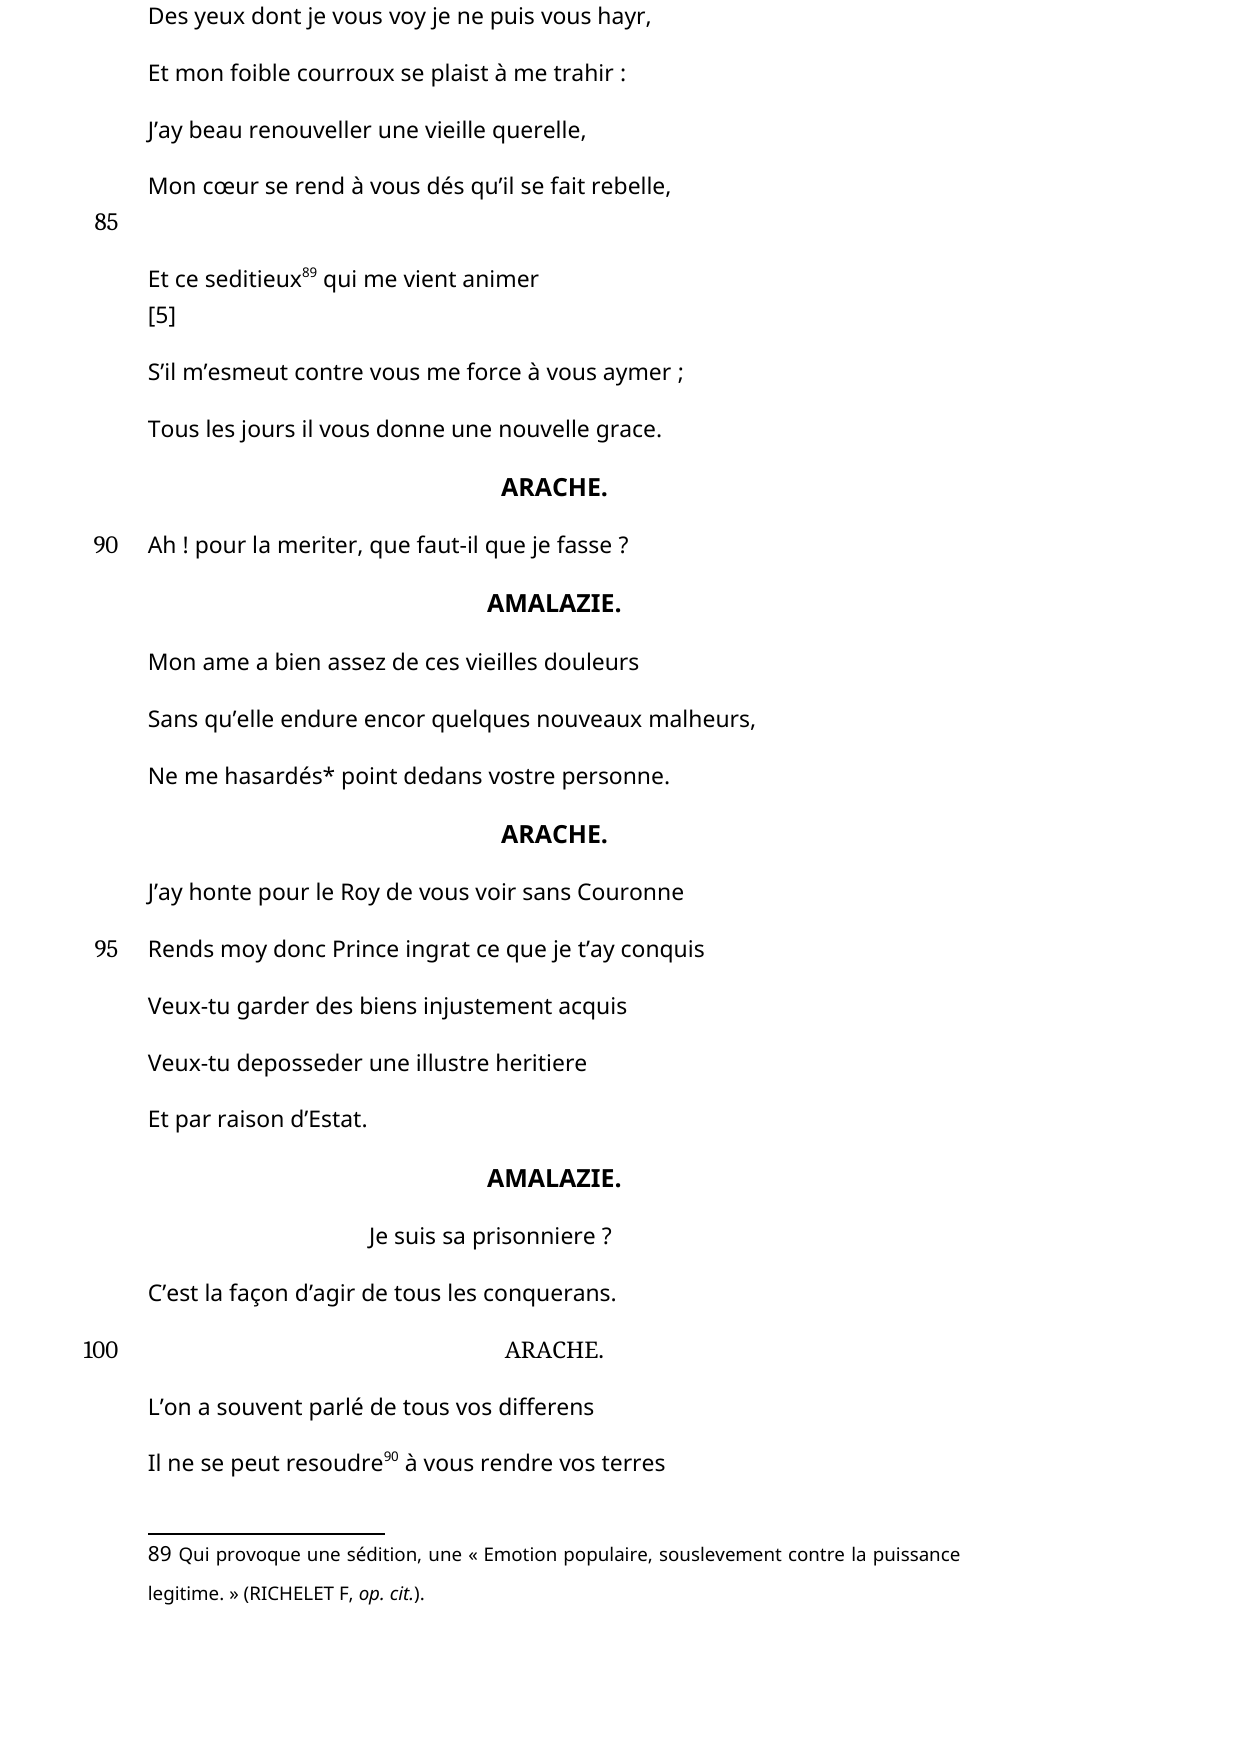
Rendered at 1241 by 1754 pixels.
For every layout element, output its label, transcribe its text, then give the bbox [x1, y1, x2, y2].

text Sans qu’elle endure encor quelques nouveaux malheurs, [148, 703, 961, 734]
text ARACHE. [148, 1334, 961, 1365]
text Veux-tu deposseder une illustre heritiere [148, 1047, 961, 1078]
text C’est la façon d’agir de tous les conquerans. [148, 1277, 961, 1308]
text Et par raison d’Estat. [148, 1103, 961, 1135]
text Mon cœur se rend à vous dés qu’il se fait rebelle, [148, 170, 961, 237]
text Veux-tu garder des biens injustement acquis [148, 990, 961, 1021]
text Je suis sa prisonniere ? [295, 1220, 961, 1251]
text AMALAZIE. [148, 1160, 961, 1194]
text Et ce seditieux qui me vient animer [5] [148, 263, 961, 330]
text Ah ! pour la meriter, que faut-il que je fasse ? [148, 529, 961, 561]
text Qui provoque une sédition, une « Emotion populaire, souslevement contre la puissance legitime. » (RICHELET F, op. cit.). [148, 1539, 961, 1606]
text ARACHE. [148, 816, 961, 850]
text AMALAZIE. [148, 586, 961, 620]
text Rends moy donc Prince ingrat ce que je t’ay conquis [148, 933, 961, 964]
text Il ne se peut resoudre à vous rendre vos terres [148, 1447, 961, 1478]
text ARACHE. [148, 469, 961, 503]
text Mon ame a bien assez de ces vieilles douleurs [148, 646, 961, 677]
text S’il m’esmeut contre vous me force à vous aymer ; [148, 356, 961, 387]
text J’ay beau renouveller une vieille querelle, [148, 113, 961, 145]
text L’on a souvent parlé de tous vos differens [148, 1391, 961, 1422]
text Tous les jours il vous donne une nouvelle grace. [148, 412, 961, 444]
text Des yeux dont je vous voy je ne puis vous hayr, [148, 0, 961, 31]
text J’ay honte pour le Roy de vous voir sans Couronne [148, 876, 961, 908]
text Ne me hasardés* point dedans vostre personne. [148, 759, 961, 791]
text Et mon foible courroux se plaist à me trahir : [148, 57, 961, 88]
